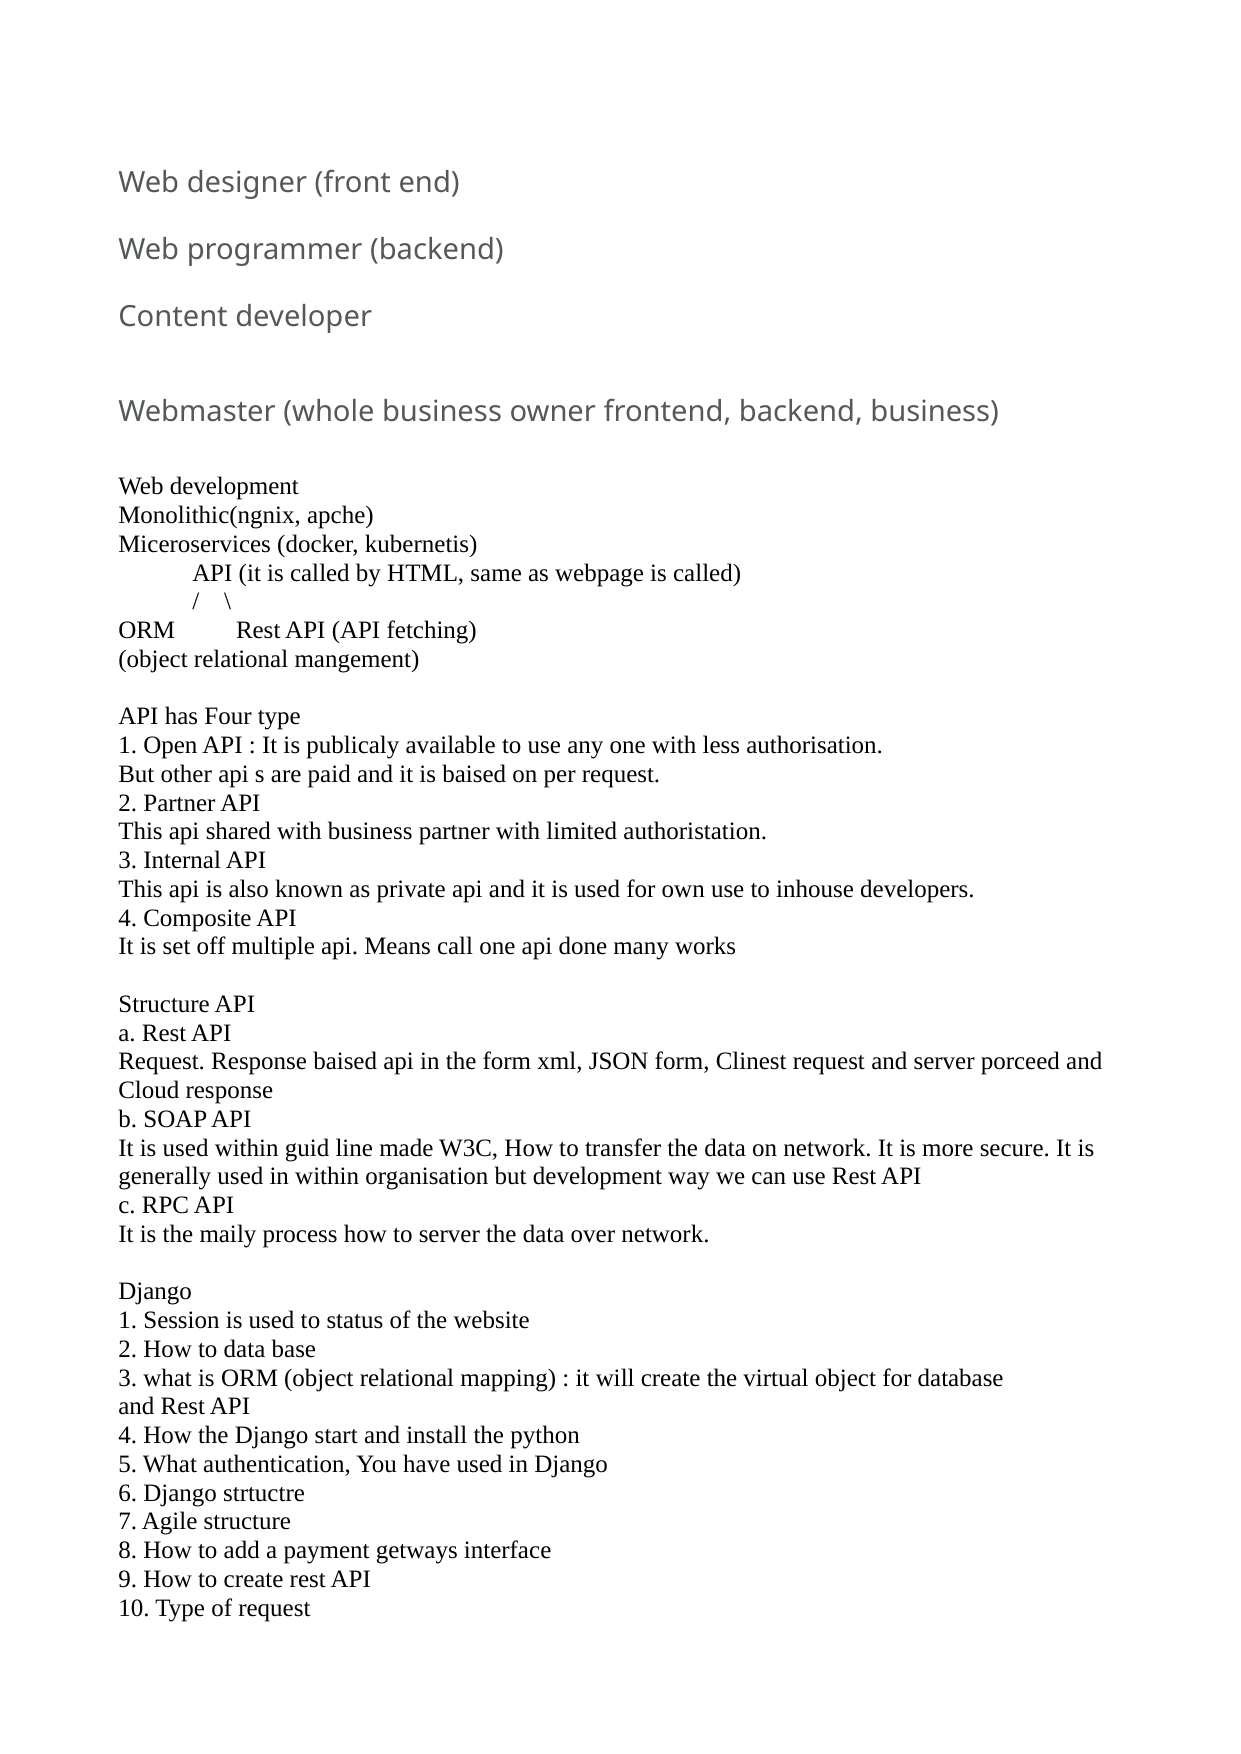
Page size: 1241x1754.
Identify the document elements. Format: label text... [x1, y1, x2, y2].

text 2. Partner API [118, 788, 1122, 816]
text a. Rest API [118, 1018, 1122, 1046]
text 6. Django strtuctre [118, 1478, 1122, 1506]
text 4. How the Django start and install the python [118, 1420, 1122, 1449]
text 9. How to create rest API [118, 1564, 1122, 1593]
text API has Four type [118, 701, 1122, 730]
text 1. Session is used to status of the website [118, 1305, 1122, 1334]
subtitle Content developer [118, 295, 1122, 335]
text It is the maily process how to server the data over network. [118, 1219, 1122, 1248]
text Structure API [118, 989, 1122, 1018]
text ORM Rest API (API fetching) [118, 615, 1122, 644]
subtitle Web programmer (backend) [118, 228, 1122, 268]
text / \ [118, 586, 1122, 615]
text Request. Response baised api in the form xml, JSON form, Clinest request and server porceed and Cloud response [118, 1046, 1122, 1104]
text It is used within guid line made W3C, How to transfer the data on network. It is more secure. It is generally used in within organisation but development way we can use Rest API [118, 1133, 1122, 1190]
text Django [118, 1276, 1122, 1305]
text (object relational mangement) [118, 644, 1122, 673]
text 5. What authentication, You have used in Django [118, 1449, 1122, 1478]
text 2. How to data base [118, 1334, 1122, 1363]
text c. RPC API [118, 1190, 1122, 1219]
text 4. Composite API [118, 903, 1122, 931]
text Web development [118, 471, 1122, 500]
text 7. Agile structure [118, 1506, 1122, 1535]
subtitle Web designer (front end) [118, 161, 1122, 201]
text API (it is called by HTML, same as webpage is called) [118, 558, 1122, 586]
text But other api s are paid and it is baised on per request. [118, 759, 1122, 788]
text 3. what is ORM (object relational mapping) : it will create the virtual object for database [118, 1363, 1122, 1391]
text and Rest API [118, 1391, 1122, 1420]
text It is set off multiple api. Means call one api done many works [118, 931, 1122, 960]
text 1. Open API : It is publicaly available to use any one with less authorisation. [118, 730, 1122, 759]
text This api shared with business partner with limited authoristation. [118, 816, 1122, 845]
text 10. Type of request [118, 1593, 1122, 1621]
text 3. Internal API [118, 845, 1122, 874]
text 8. How to add a payment getways interface [118, 1535, 1122, 1564]
text Miceroservices (docker, kubernetis) [118, 529, 1122, 558]
text Monolithic(ngnix, apche) [118, 500, 1122, 529]
text b. SOAP API [118, 1104, 1122, 1133]
subtitle Webmaster (whole business owner frontend, backend, business) [118, 391, 1122, 430]
text This api is also known as private api and it is used for own use to inhouse developers. [118, 874, 1122, 903]
